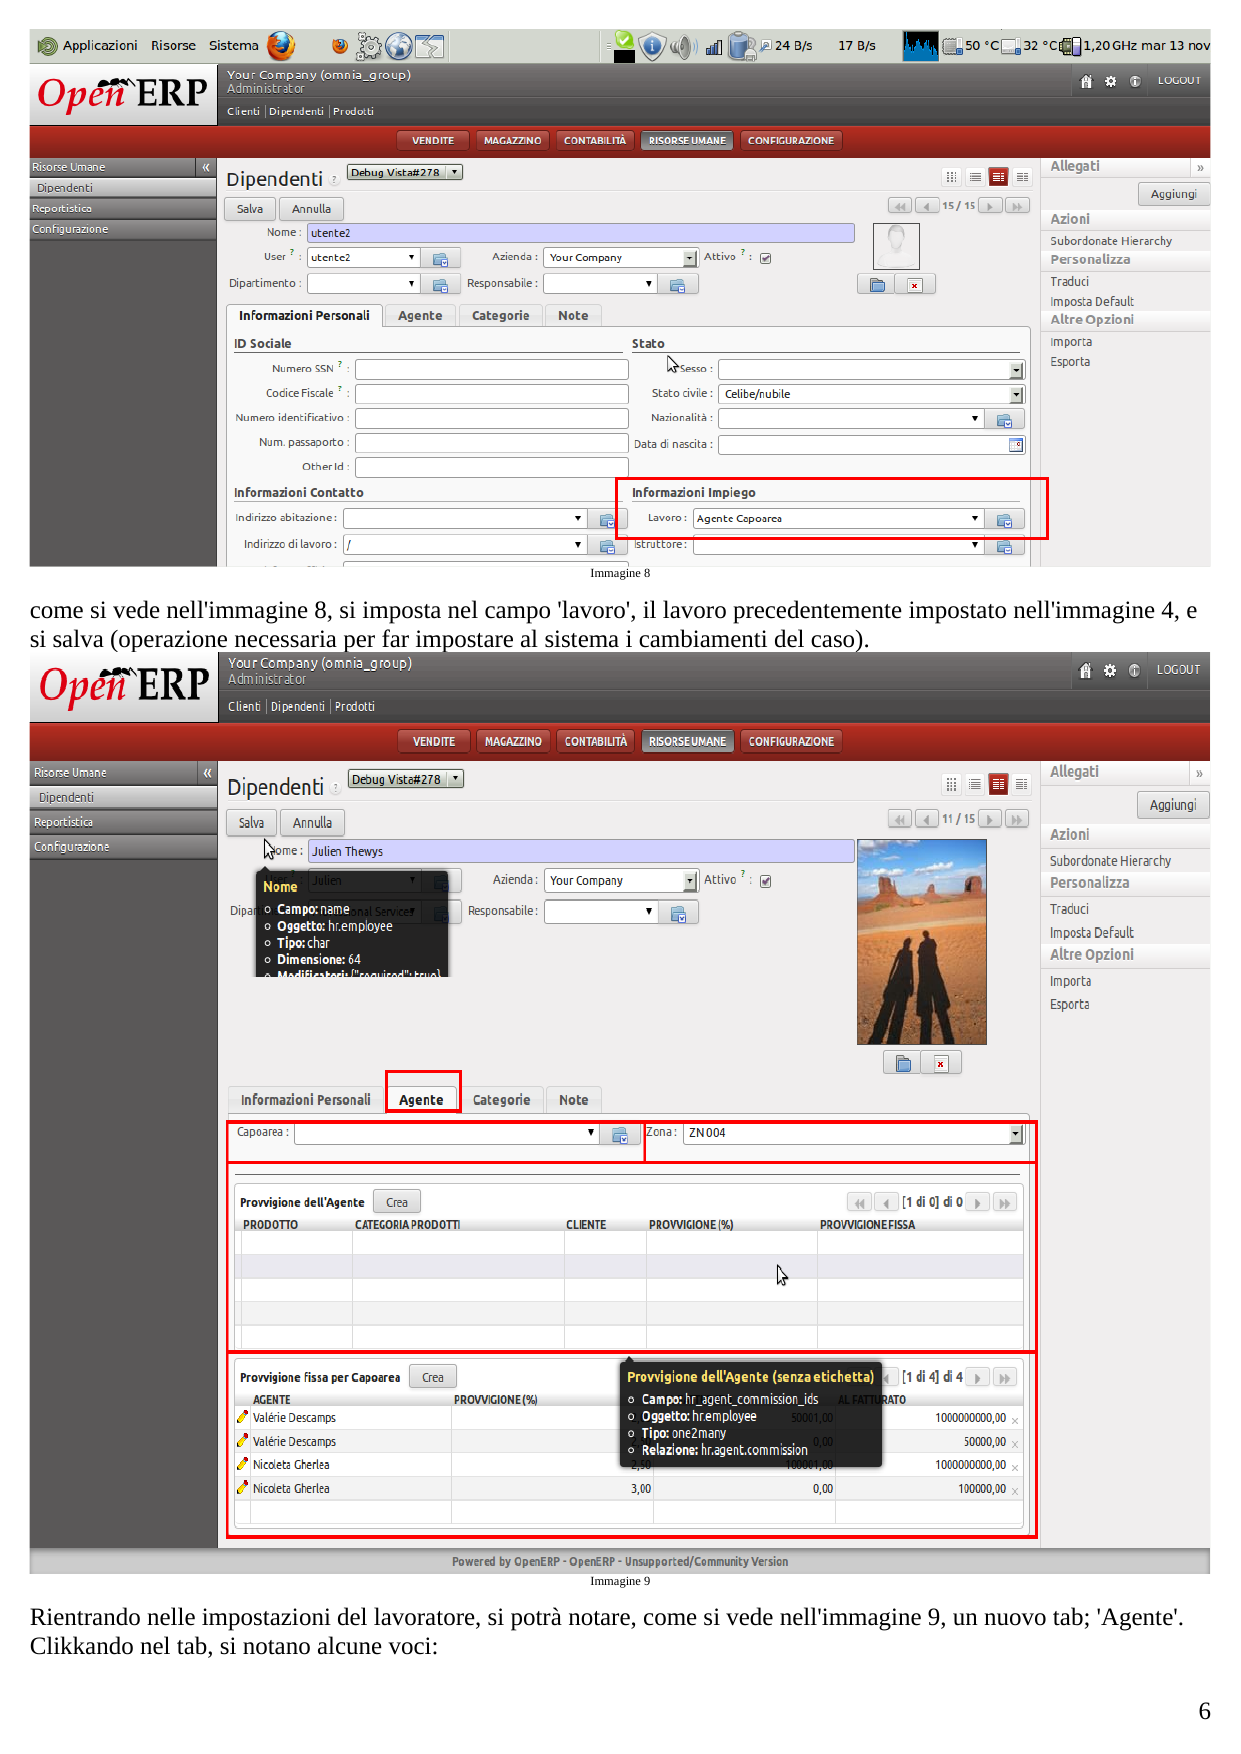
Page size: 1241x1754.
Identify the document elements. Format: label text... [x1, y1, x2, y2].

text Immagine 9 [29, 1574, 1211, 1602]
text Rientrando nelle impostazioni del lavoratore, si potrà notare, come si vede nell'immagine 9, un nuovo tab; 'Agente'. [29, 1602, 1211, 1631]
picture [29, 652, 1211, 1574]
text Clikkando nel tab, si notano alcune voci: [29, 1631, 1211, 1660]
picture [29, 29, 1211, 567]
text Immagine 8 [29, 567, 1211, 595]
text come si vede nell'immagine 8, si imposta nel campo 'lavoro', il lavoro precedentemente impostato nell'immagine 4, e si salva (operazione necessaria per far impostare al sistema i cambiamenti del caso). [29, 595, 1211, 652]
